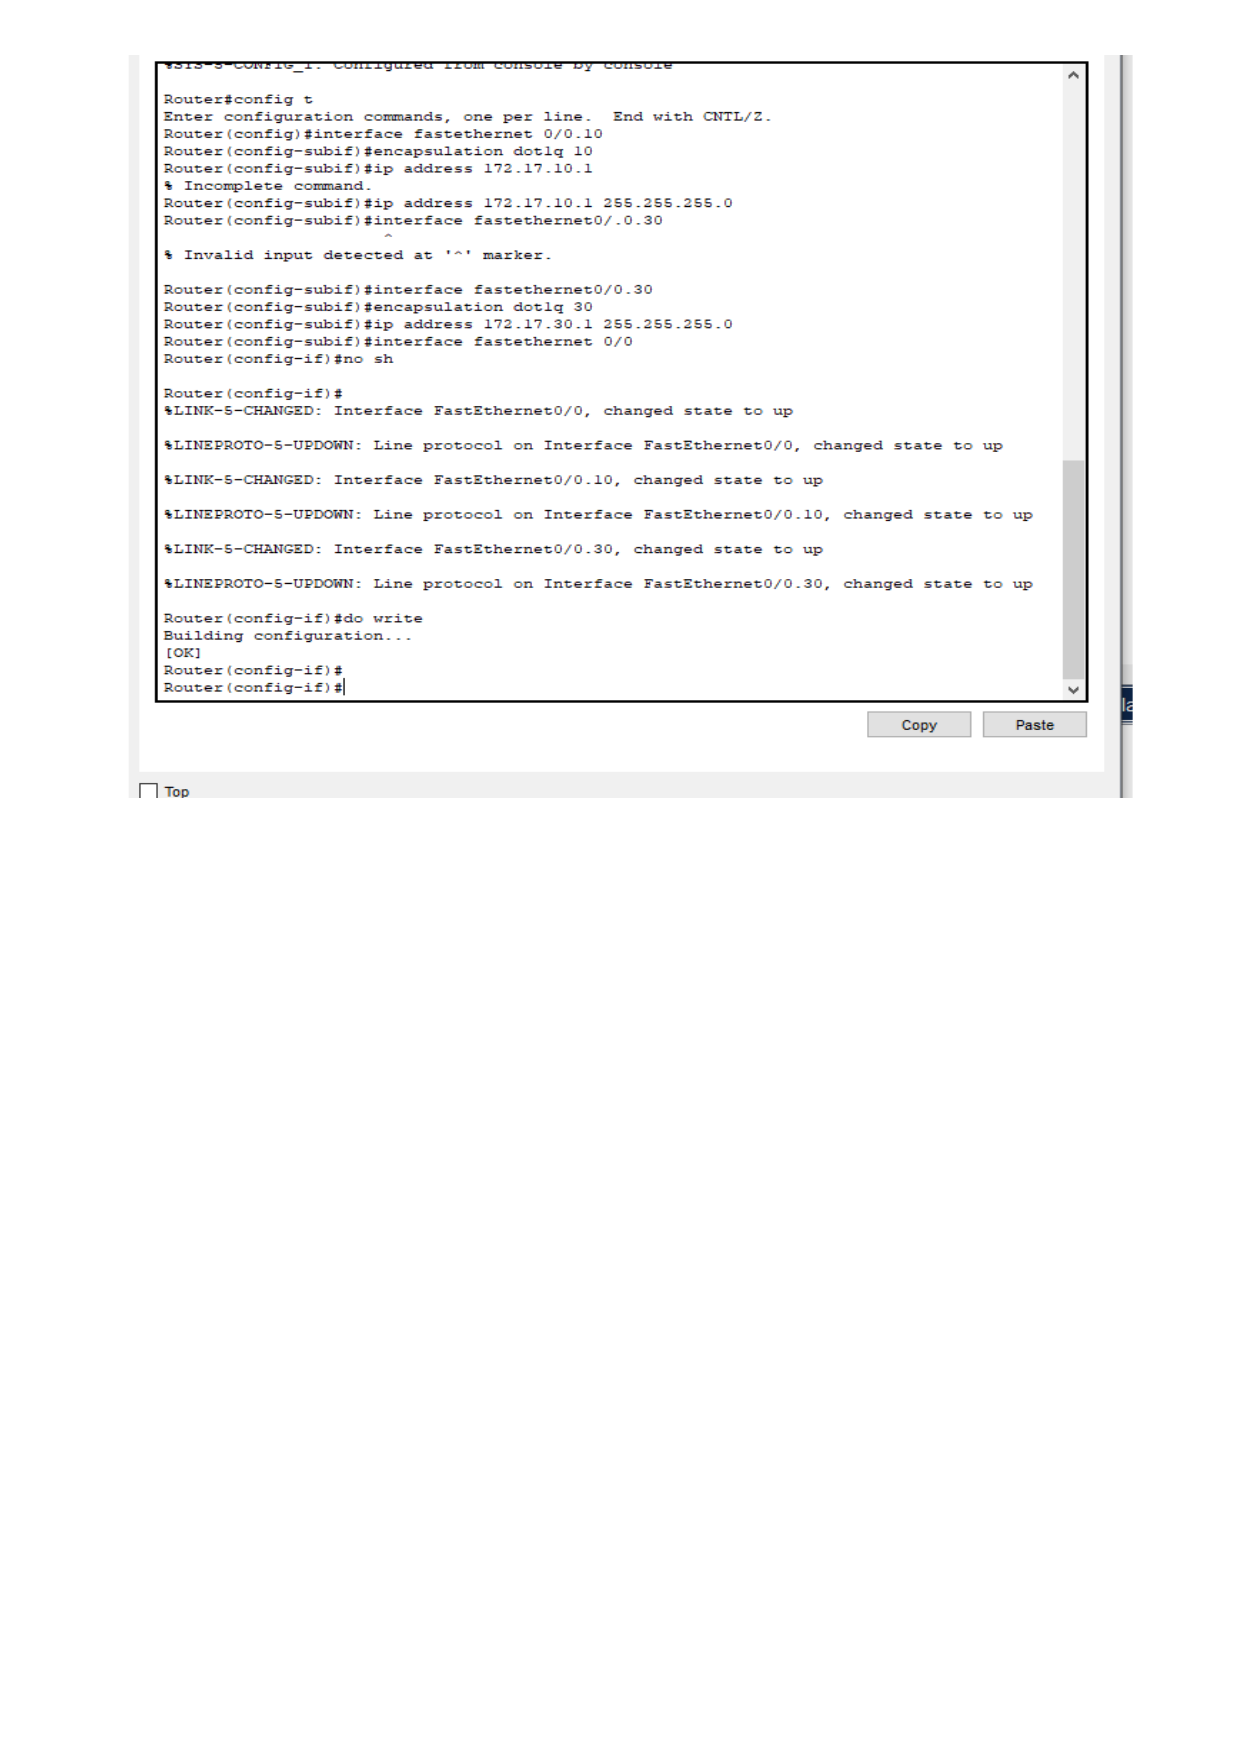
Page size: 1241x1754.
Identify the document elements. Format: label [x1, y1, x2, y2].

picture [128, 55, 1133, 798]
